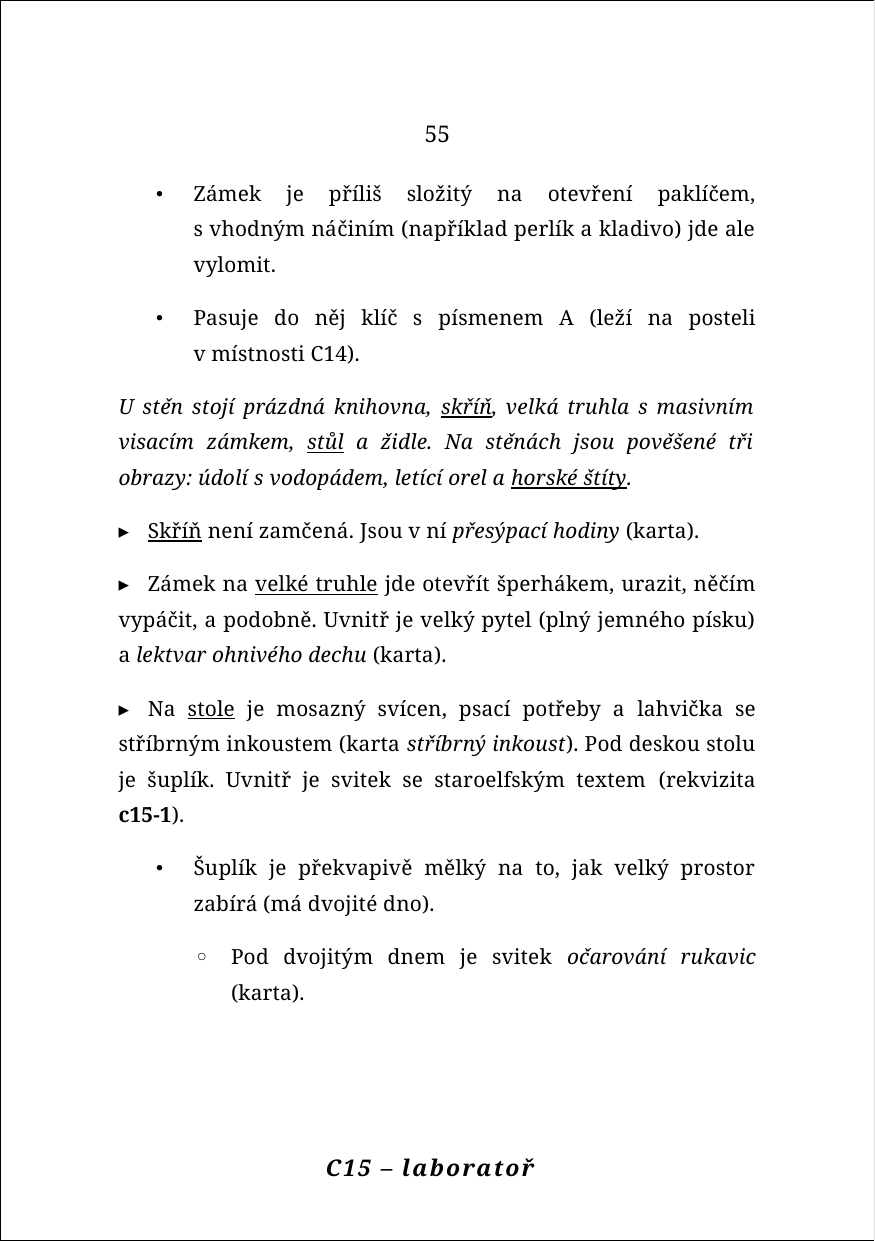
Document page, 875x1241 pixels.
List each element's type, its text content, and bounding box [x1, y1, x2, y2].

list Pasuje do něj klíč s⁠ písmenem A⁠ (leží na posteli v⁠ místnosti C14). [156, 303, 756, 367]
list Šuplík je překvapivě mělký na to, jak velký prostor zabírá (má dvojité dno). [156, 853, 756, 917]
text ▸ Na stole je mosazný svícen, psací potřeby a⁠ lahvička se stříbrným inkoustem (karta stříbrný inkoust). Pod deskou stolu je šuplík. Uvnitř je svitek se staroelfským textem (rekvizita c15-1). [118, 694, 756, 829]
text ▸ Skříň není zamčená. Jsou v ní přesýpací hodiny (karta). [118, 516, 756, 545]
list Zámek je příliš složitý na otevření paklíčem, s⁠ vhodným náčiním (například perlík a kladivo) jde ale vylomit. [156, 179, 756, 278]
text ▸ Zámek na velké truhle jde otevřít šperhákem, urazit, něčím vypáčit, a⁠ podobně. Uvnitř je velký pytel (plný jemného písku) a lektvar ohnivého dechu (karta). [118, 569, 756, 669]
text U⁠ stěn stojí prázdná knihovna, skříň, velká truhla s⁠ masivním visacím zámkem, stůl a⁠ židle. Na stěnách jsou pověšené tři obrazy: údolí s⁠ vodopádem, letící orel a⁠ horské štíty. [118, 392, 756, 491]
list Pod dvojitým dnem je svitek očarování rukavic (karta). [193, 942, 756, 1006]
